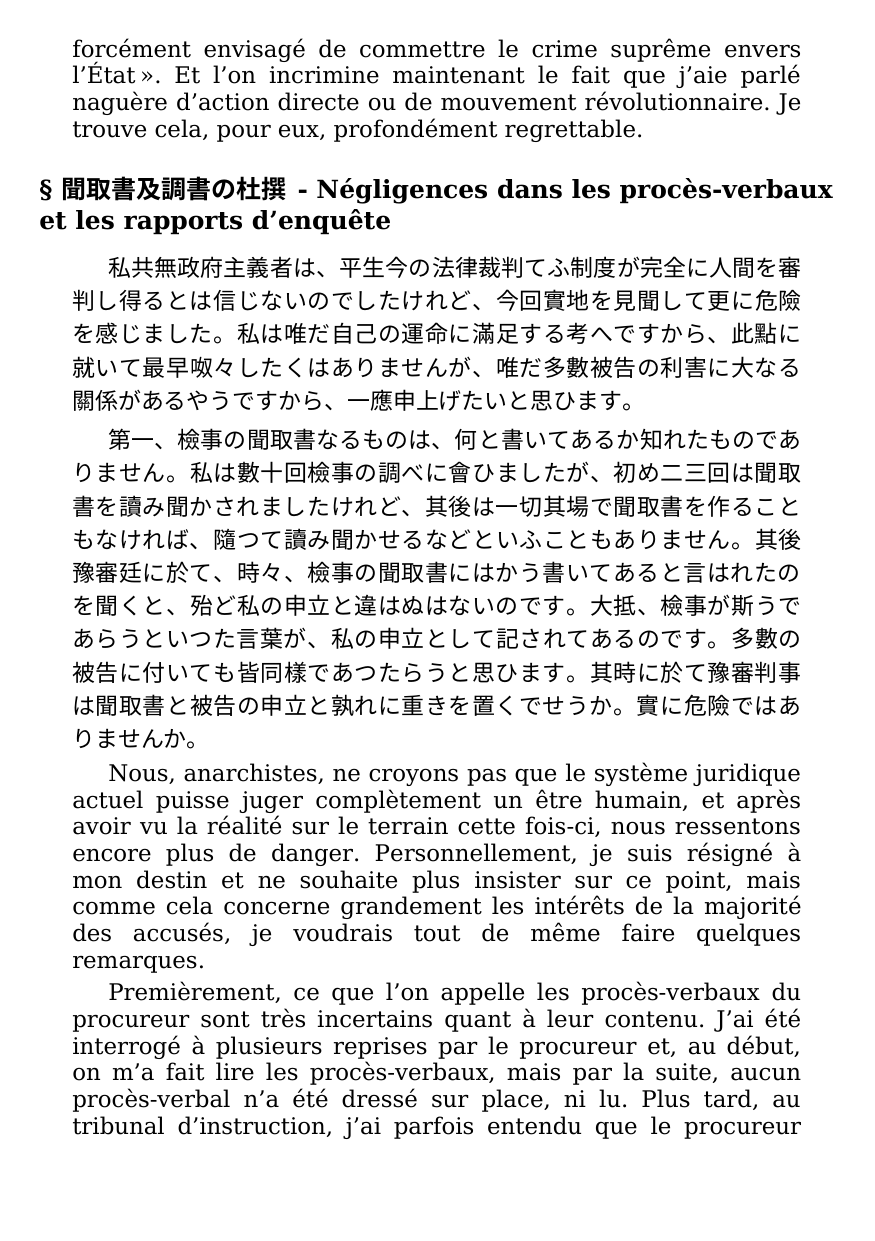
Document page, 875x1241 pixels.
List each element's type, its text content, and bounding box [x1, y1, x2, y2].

text Nous, anarchistes, ne croyons pas que le système juridique actuel puisse juger complètement un être humain, et après avoir vu la réalité sur le terrain cette fois-ci, nous ressentons encore plus de danger. Personnellement, je suis résigné à mon destin et ne souhaite plus insister sur ce point, mais comme cela concerne grandement les intérêts de la majorité des accusés, je voudrais tout de même faire quelques remarques. [72, 760, 802, 973]
subtitle § 聞取書及調書の杜撰 - Négligences dans les procès-verbaux et les rapports d’enquête [36, 166, 838, 238]
text forcément envisagé de commettre le crime suprême envers l’État ». Et l’on incrimine maintenant le fait que j’aie parlé naguère d’action directe ou de mouvement révolutionnaire. Je trouve cela, pour eux, profondément regrettable. [72, 36, 802, 143]
text Premièrement, ce que l’on appelle les procès-verbaux du procureur sont très incertains quant à leur contenu. J’ai été interrogé à plusieurs reprises par le procureur et, au début, on m’a fait lire les procès-verbaux, mais par la suite, aucun procès-verbal n’a été dressé sur place, ni lu. Plus tard, au tribunal d’instruction, j’ai parfois entendu que le procureur [72, 979, 802, 1139]
text 私共無政府主義者は、平生今の法律裁判てふ制度が完全に人間を審判し得るとは信じないのでしたけれど、今回實地を見聞して更に危險を感じました。私は唯だ自己の運命に滿足する考へですから、此點に就いて最早呶々したくはありませんが、唯だ多數被告の利害に大なる關係があるやうですから、一應申上げたいと思ひます。 [72, 250, 802, 416]
text 第一、檢事の聞取書なるものは、何と書いてあるか知れたものでありません。私は數十回檢事の調べに會ひましたが、初め二三回は聞取書を讀み聞かされましたけれど、其後は一切其場で聞取書を作ることもなければ、隨つて讀み聞かせるなどといふこともありません。其後豫審廷に於て、時々、檢事の聞取書にはかう書いてあると言はれたのを聞くと、殆ど私の申立と違はぬはないのです。大抵、檢事が斯うであらうといつた言葉が、私の申立として記されてあるのです。多數の被告に付いても皆同樣であつたらうと思ひます。其時に於て豫審判事は聞取書と被告の申立と孰れに重きを置くでせうか。實に危險ではありませんか。 [72, 422, 802, 754]
